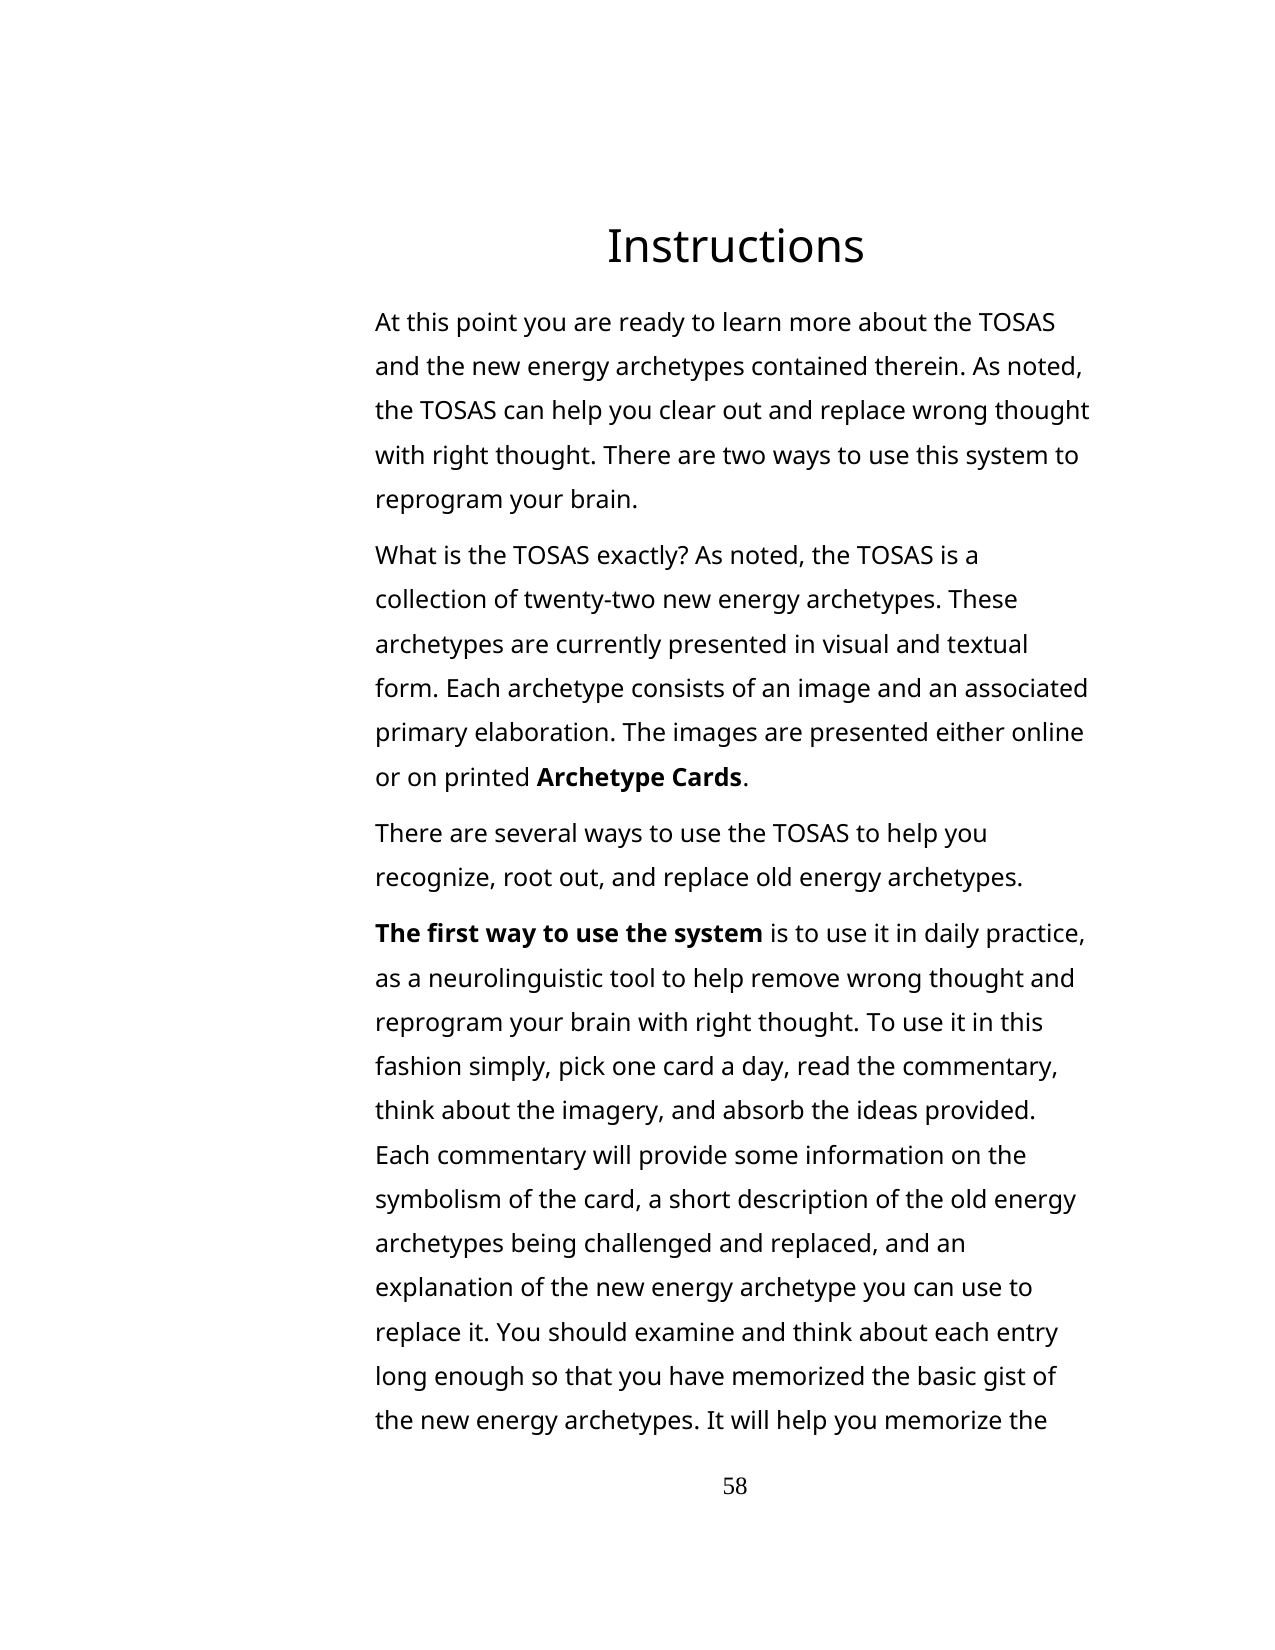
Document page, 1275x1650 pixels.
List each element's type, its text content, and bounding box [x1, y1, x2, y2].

text At this point you are ready to learn more about the TOSAS and the new energy archetypes contained therein. As noted, the TOSAS can help you clear out and replace wrong thought with right thought. There are two ways to use this system to reprogram your brain. [375, 304, 1095, 516]
text What is the TOSAS exactly? As noted, the TOSAS is a collection of twenty-two new energy archetypes. These archetypes are currently presented in visual and textual form. Each archetype consists of an image and an associated primary elaboration. The images are presented either online or on printed Archetype Cards. [375, 538, 1095, 793]
text There are several ways to use the TOSAS to help you recognize, root out, and replace old energy archetypes. [375, 815, 1095, 894]
text The first way to use the system is to use it in daily practice, as a neurolinguistic tool to help remove wrong thought and reprogram your brain with right thought. To use it in this fashion simply, pick one card a day, read the commentary, think about the imagery, and absorb the ideas provided. Each commentary will provide some information on the symbolism of the card, a short description of the old energy archetypes being challenged and replaced, and an explanation of the new energy archetype you can use to replace it. You should examine and think about each entry long enough so that you have memorized the basic gist of the new energy archetypes. It will help you memorize the [375, 916, 1095, 1437]
subtitle Instructions [375, 213, 1097, 276]
